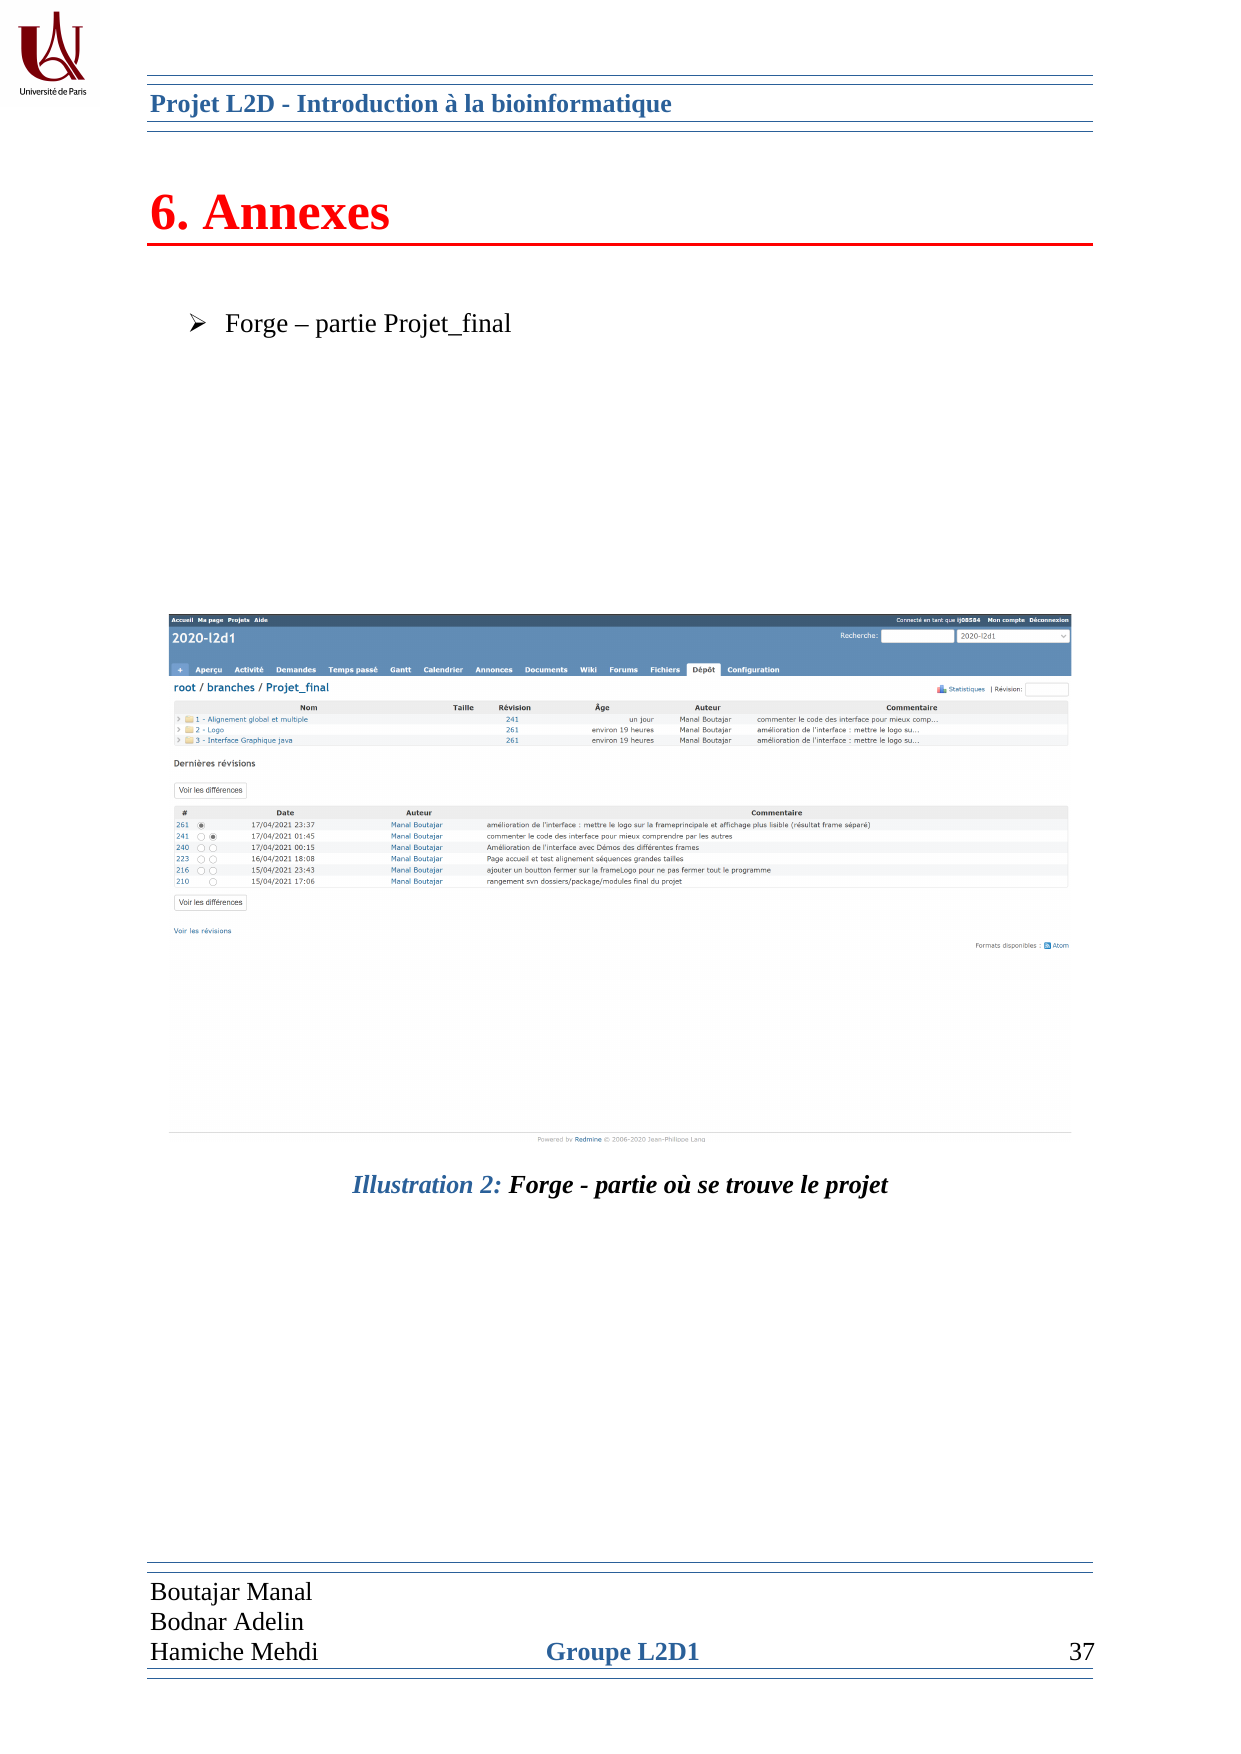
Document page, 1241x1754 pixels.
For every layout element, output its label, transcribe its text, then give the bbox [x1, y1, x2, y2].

picture [0, 0, 101, 107]
subtitle 6. Annexes [147, 178, 1093, 243]
list Illustration 2: Forge - partie où se trouve le projet [169, 1142, 1071, 1199]
list [169, 602, 1071, 614]
picture [168, 614, 1072, 1142]
list Forge – partie Projet_final [187, 307, 1090, 338]
